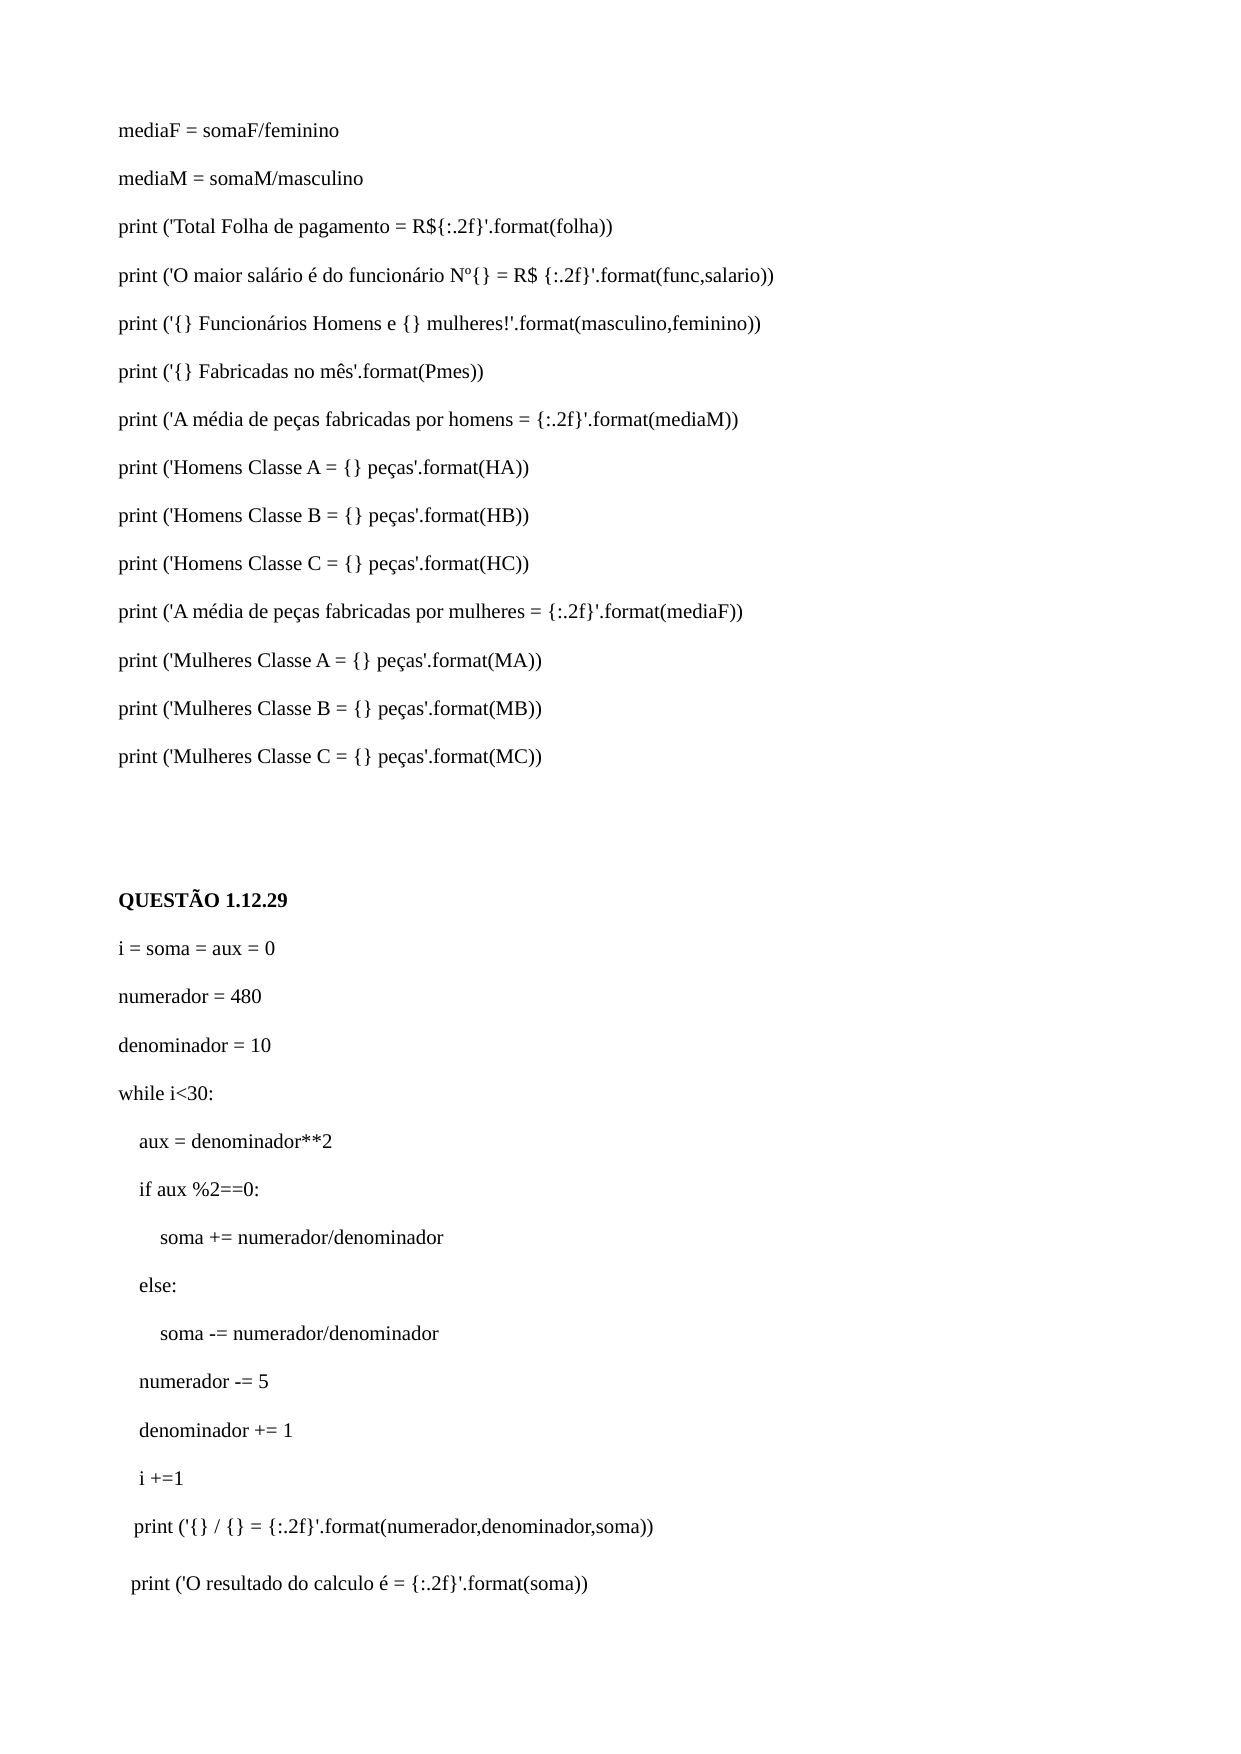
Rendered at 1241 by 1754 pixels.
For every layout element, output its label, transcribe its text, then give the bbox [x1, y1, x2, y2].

text mediaF = somaF/feminino mediaM = somaM/masculino print ('Total Folha de pagamento = R${:.2f}'.format(folha)) print ('O maior salário é do funcionário Nº{} = R$ {:.2f}'.format(func,salario)) print ('{} Funcionários Homens e {} mulheres!'.format(masculino,feminino)) print ('{} Fabricadas no mês'.format(Pmes)) print ('A média de peças fabricadas por homens = {:.2f}'.format(mediaM)) print ('Homens Classe A = {} peças'.format(HA)) print ('Homens Classe B = {} peças'.format(HB)) print ('Homens Classe C = {} peças'.format(HC)) print ('A média de peças fabricadas por mulheres = {:.2f}'.format(mediaF)) print ('Mulheres Classe A = {} peças'.format(MA)) print ('Mulheres Classe B = {} peças'.format(MB)) print ('Mulheres Classe C = {} peças'.format(MC)) [118, 118, 1122, 816]
text i = soma = aux = 0 numerador = 480 denominador = 10 while i<30: aux = denominador**2 if aux %2==0: soma += numerador/denominador else: soma -= numerador/denominador numerador -= 5 denominador += 1 i +=1 print ('{} / {} = {:.2f}'.format(numerador,denominador,soma)) print ('O resultado do calculo é = {:.2f}'.format(soma)) [118, 936, 1122, 1595]
text QUESTÃO 1.12.29 [118, 888, 1122, 912]
